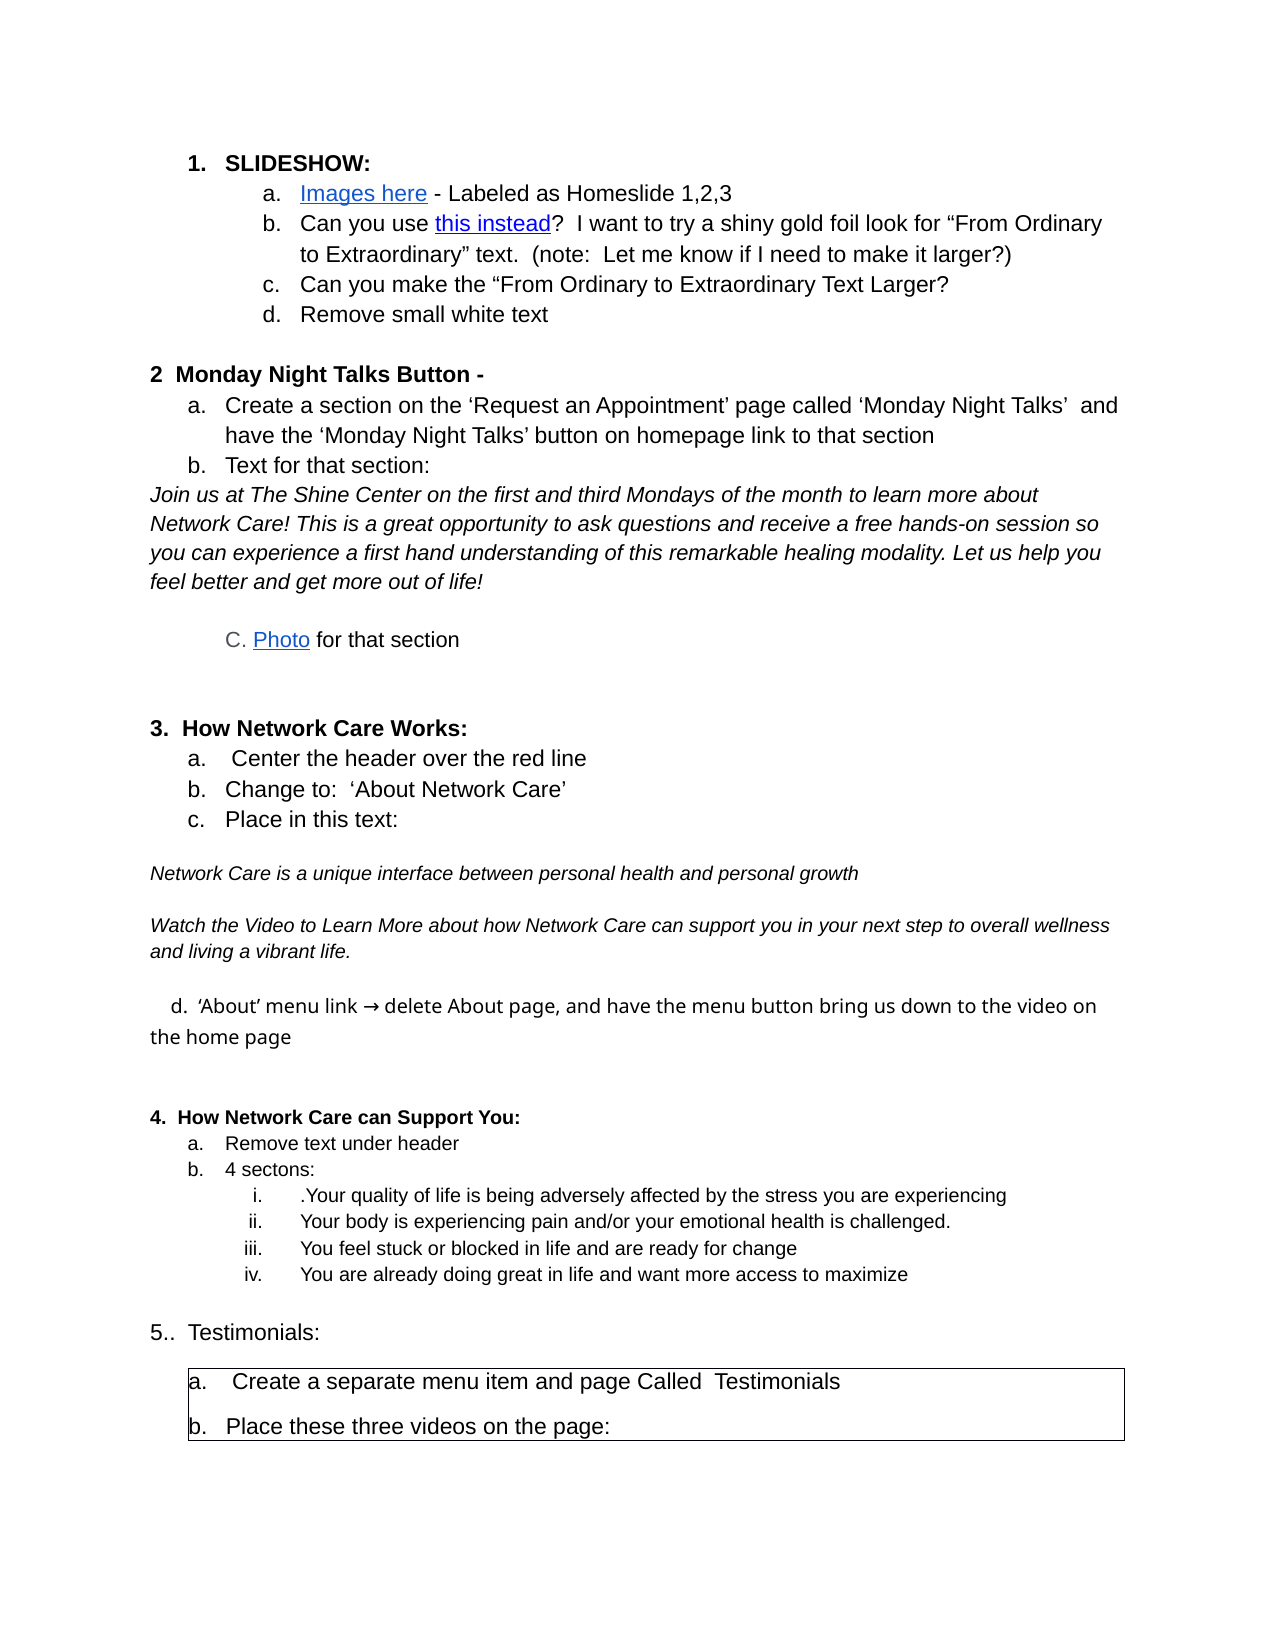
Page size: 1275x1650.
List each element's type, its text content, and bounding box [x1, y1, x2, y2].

text C. Photo for that section [150, 627, 1125, 652]
list .Your quality of life is being adversely affected by the stress you are experiencing [262, 1184, 1125, 1207]
text 5.. Testimonials: [150, 1319, 1125, 1345]
list 4 sectons: [187, 1158, 1125, 1181]
text Watch the Video to Learn More about how Network Care can support you in your next step to overall wellness and living a vibrant life. [150, 888, 1125, 963]
text 3. How Network Care Works: [150, 715, 1125, 742]
list Place these three videos on the page: [189, 1413, 1124, 1440]
list Can you use this instead? I want to try a shiny gold foil look for “From Ordinary to Extraordinary” text. (note: Let me know if I need to make it larger?) [262, 210, 1125, 267]
list Remove small white text [262, 301, 1125, 327]
list Your body is experiencing pain and/or your emotional health is challenged. [262, 1210, 1125, 1233]
text 4. How Network Care can Support You: [150, 1106, 1125, 1129]
list Place in this text: [187, 806, 1125, 832]
list Remove text under header [187, 1132, 1125, 1155]
list Create a separate menu item and page Called Testimonials [189, 1369, 1124, 1394]
list Can you make the “From Ordinary to Extraordinary Text Larger? [262, 271, 1125, 297]
text Network Care is a unique interface between personal health and personal growth [150, 836, 1125, 885]
text Join us at The Shine Center on the first and third Mondays of the month to learn more about Network Care! This is a great opportunity to ask questions and receive a free hands-on session so you can experience a first hand understanding of this remarkable healing modality. Let us help you feel better and get more out of life! [150, 482, 1125, 594]
list Images here - Labeled as Homeslide 1,2,3 [262, 180, 1125, 207]
list Text for that section: [187, 452, 1125, 478]
list Center the header over the red line [187, 745, 1125, 772]
list Change to: ‘About Network Care’ [187, 776, 1125, 802]
list You feel stuck or blocked in life and are ready for change [262, 1236, 1125, 1259]
list Create a section on the ‘Request an Appointment’ page called ‘Monday Night Talks’ and have the ‘Monday Night Talks’ button on homepage link to that section [187, 392, 1125, 448]
text d. ‘About’ menu link → delete About page, and have the menu button bring us down to the video on the home page [150, 992, 1125, 1050]
text 2 Monday Night Talks Button - [150, 361, 1125, 388]
list You are already doing great in life and want more access to maximize [262, 1262, 1125, 1285]
list SLIDESHOW: [187, 150, 1125, 176]
